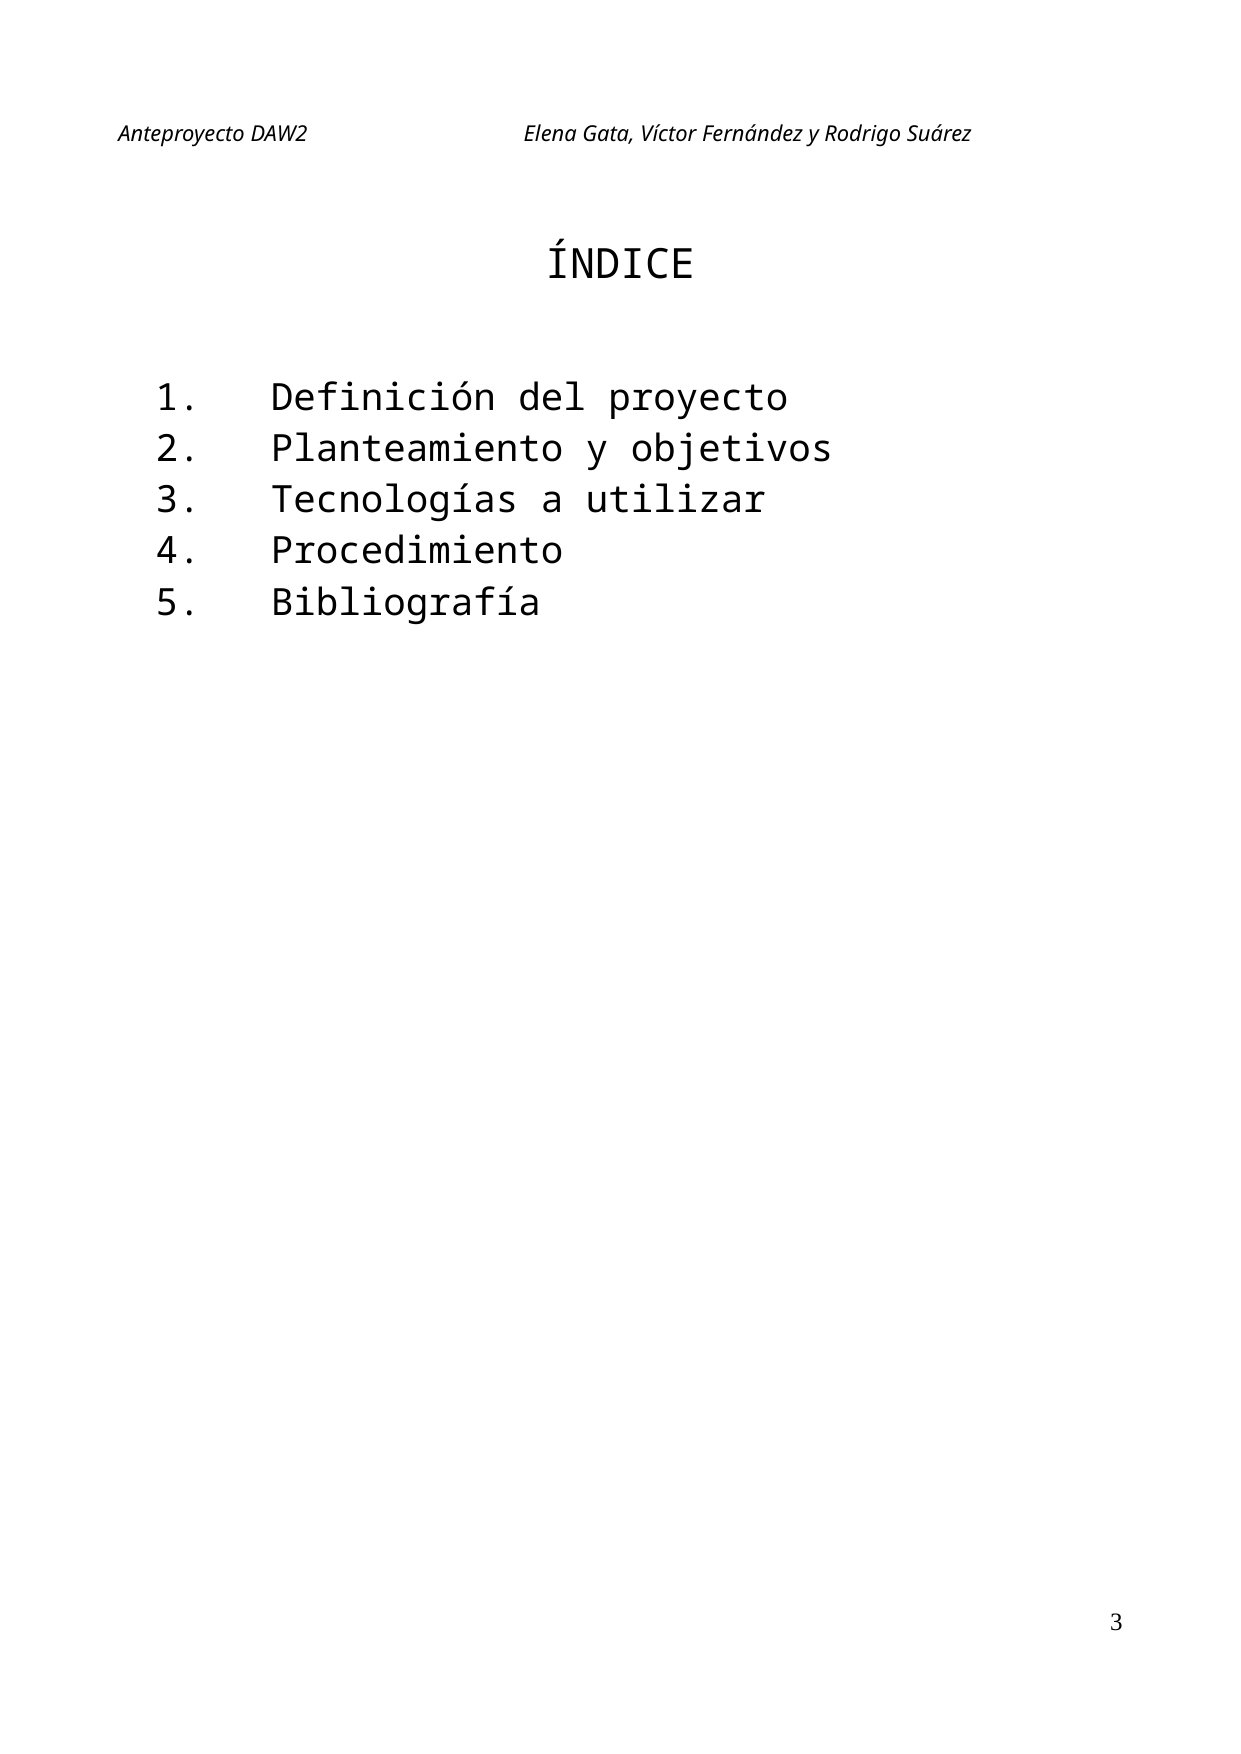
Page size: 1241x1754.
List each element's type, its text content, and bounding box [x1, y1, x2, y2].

list Tecnologías a utilizar [155, 473, 1122, 524]
list Procedimiento [155, 524, 1122, 575]
list Planteamiento y objetivos [155, 422, 1122, 473]
list Bibliografía [155, 575, 1122, 626]
text ÍNDICE [118, 234, 1122, 291]
list Definición del proyecto [155, 371, 1122, 422]
